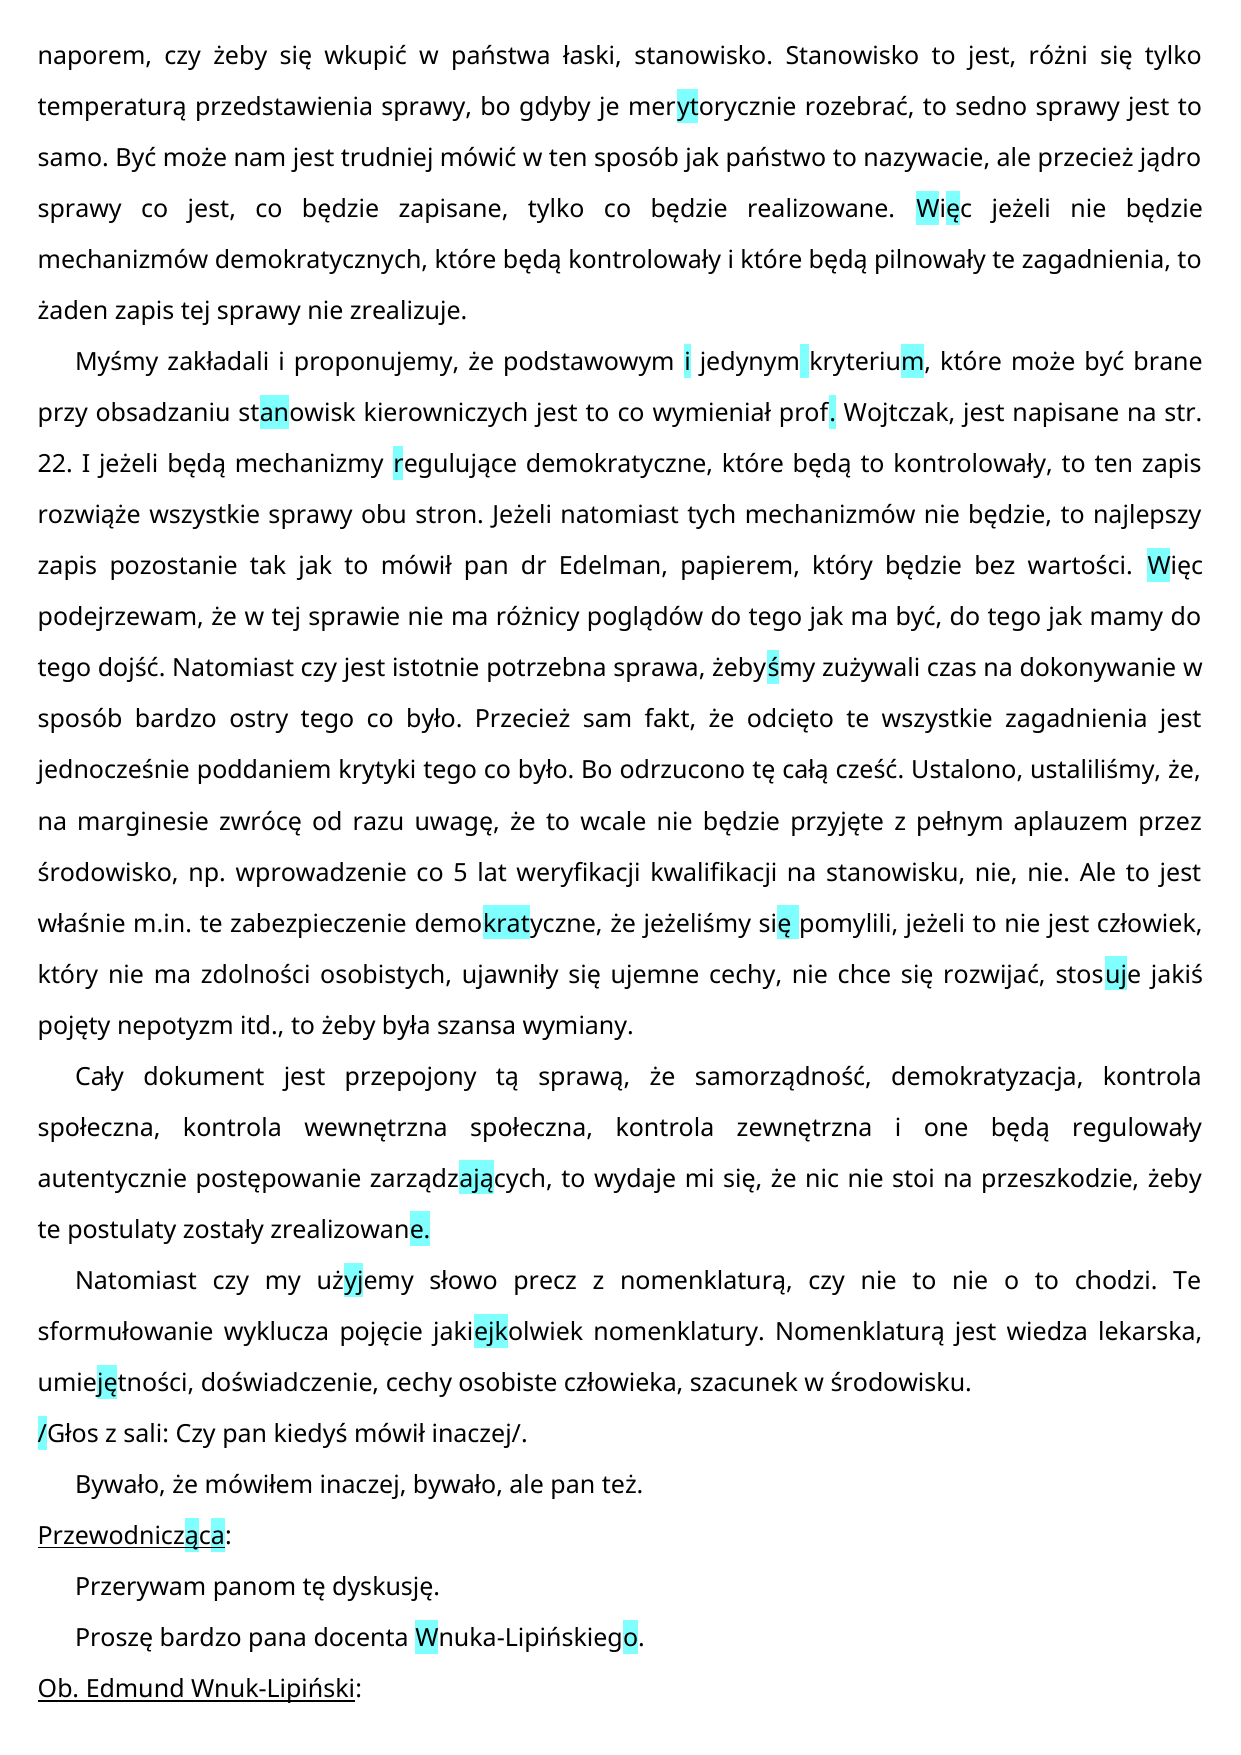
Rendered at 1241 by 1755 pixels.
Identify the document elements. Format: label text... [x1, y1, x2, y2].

text Natomiast czy my użyjemy słowo precz z nomenklaturą, czy nie to nie o to chodzi. Te sformułowanie wyklucza pojęcie jakiejkolwiek nomenklatury. Nomenklaturą jest wiedza lekarska, umiejętności, doświadczenie, cechy osobiste człowieka, szacunek w środowisku. [37, 1262, 1203, 1399]
text Ob. Edmund Wnuk-Lipiński: [37, 1671, 1203, 1705]
text Proszę bardzo pana docenta Wnuka-Lipińskiego. [37, 1620, 1203, 1654]
text Przerywam panom tę dyskusję. [37, 1569, 1203, 1603]
text /Głos z sali: Czy pan kiedyś mówił inaczej/. [37, 1416, 1203, 1450]
text Bywało, że mówiłem inaczej, bywało, ale pan też. [37, 1467, 1203, 1501]
text Cały dokument jest przepojony tą sprawą, że samorządność, demokratyzacja, kontrola społeczna, kontrola wewnętrzna społeczna, kontrola zewnętrzna i one będą regulowały autentycznie postępowanie zarządzających, to wydaje mi się, że nic nie stoi na przeszkodzie, żeby te postulaty zostały zrealizowane. [37, 1058, 1203, 1246]
text naporem, czy żeby się wkupić w państwa łaski, stanowisko. Stanowisko to jest, różni się tylko temperaturą przedstawienia sprawy, bo gdyby je merytorycznie rozebrać, to sedno sprawy jest to samo. Być może nam jest trudniej mówić w ten sposób jak państwo to nazywacie, ale przecież jądro sprawy co jest, co będzie zapisane, tylko co będzie realizowane. Więc jeżeli nie będzie mechanizmów demokratycznych, które będą kontrolowały i które będą pilnowały te zagadnienia, to żaden zapis tej sprawy nie zrealizuje. [37, 37, 1203, 327]
text Przewodnicząca: [37, 1518, 1203, 1552]
text Myśmy zakładali i proponujemy, że podstawowym i jedynym kryterium, które może być brane przy obsadzaniu stanowisk kierowniczych jest to co wymieniał prof. Wojtczak, jest napisane na str. 22. I jeżeli będą mechanizmy regulujące demokratyczne, które będą to kontrolowały, to ten zapis rozwiąże wszystkie sprawy obu stron. Jeżeli natomiast tych mechanizmów nie będzie, to najlepszy zapis pozostanie tak jak to mówił pan dr Edelman, papierem, który będzie bez wartości. Więc podejrzewam, że w tej sprawie nie ma różnicy poglądów do tego jak ma być, do tego jak mamy do tego dojść. Natomiast czy jest istotnie potrzebna sprawa, żebyśmy zużywali czas na dokonywanie w sposób bardzo ostry tego co było. Przecież sam fakt, że odcięto te wszystkie zagadnienia jest jednocześnie poddaniem krytyki tego co było. Bo odrzucono tę całą cześć. Ustalono, ustaliliśmy, że, na marginesie zwrócę od razu uwagę, że to wcale nie będzie przyjęte z pełnym aplauzem przez środowisko, np. wprowadzenie co 5 lat weryfikacji kwalifikacji na stanowisku, nie, nie. Ale to jest właśnie m.in. te zabezpieczenie demokratyczne, że jeżeliśmy się pomylili, jeżeli to nie jest człowiek, który nie ma zdolności osobistych, ujawniły się ujemne cechy, nie chce się rozwijać, stosuje jakiś pojęty nepotyzm itd., to żeby była szansa wymiany. [37, 344, 1203, 1041]
